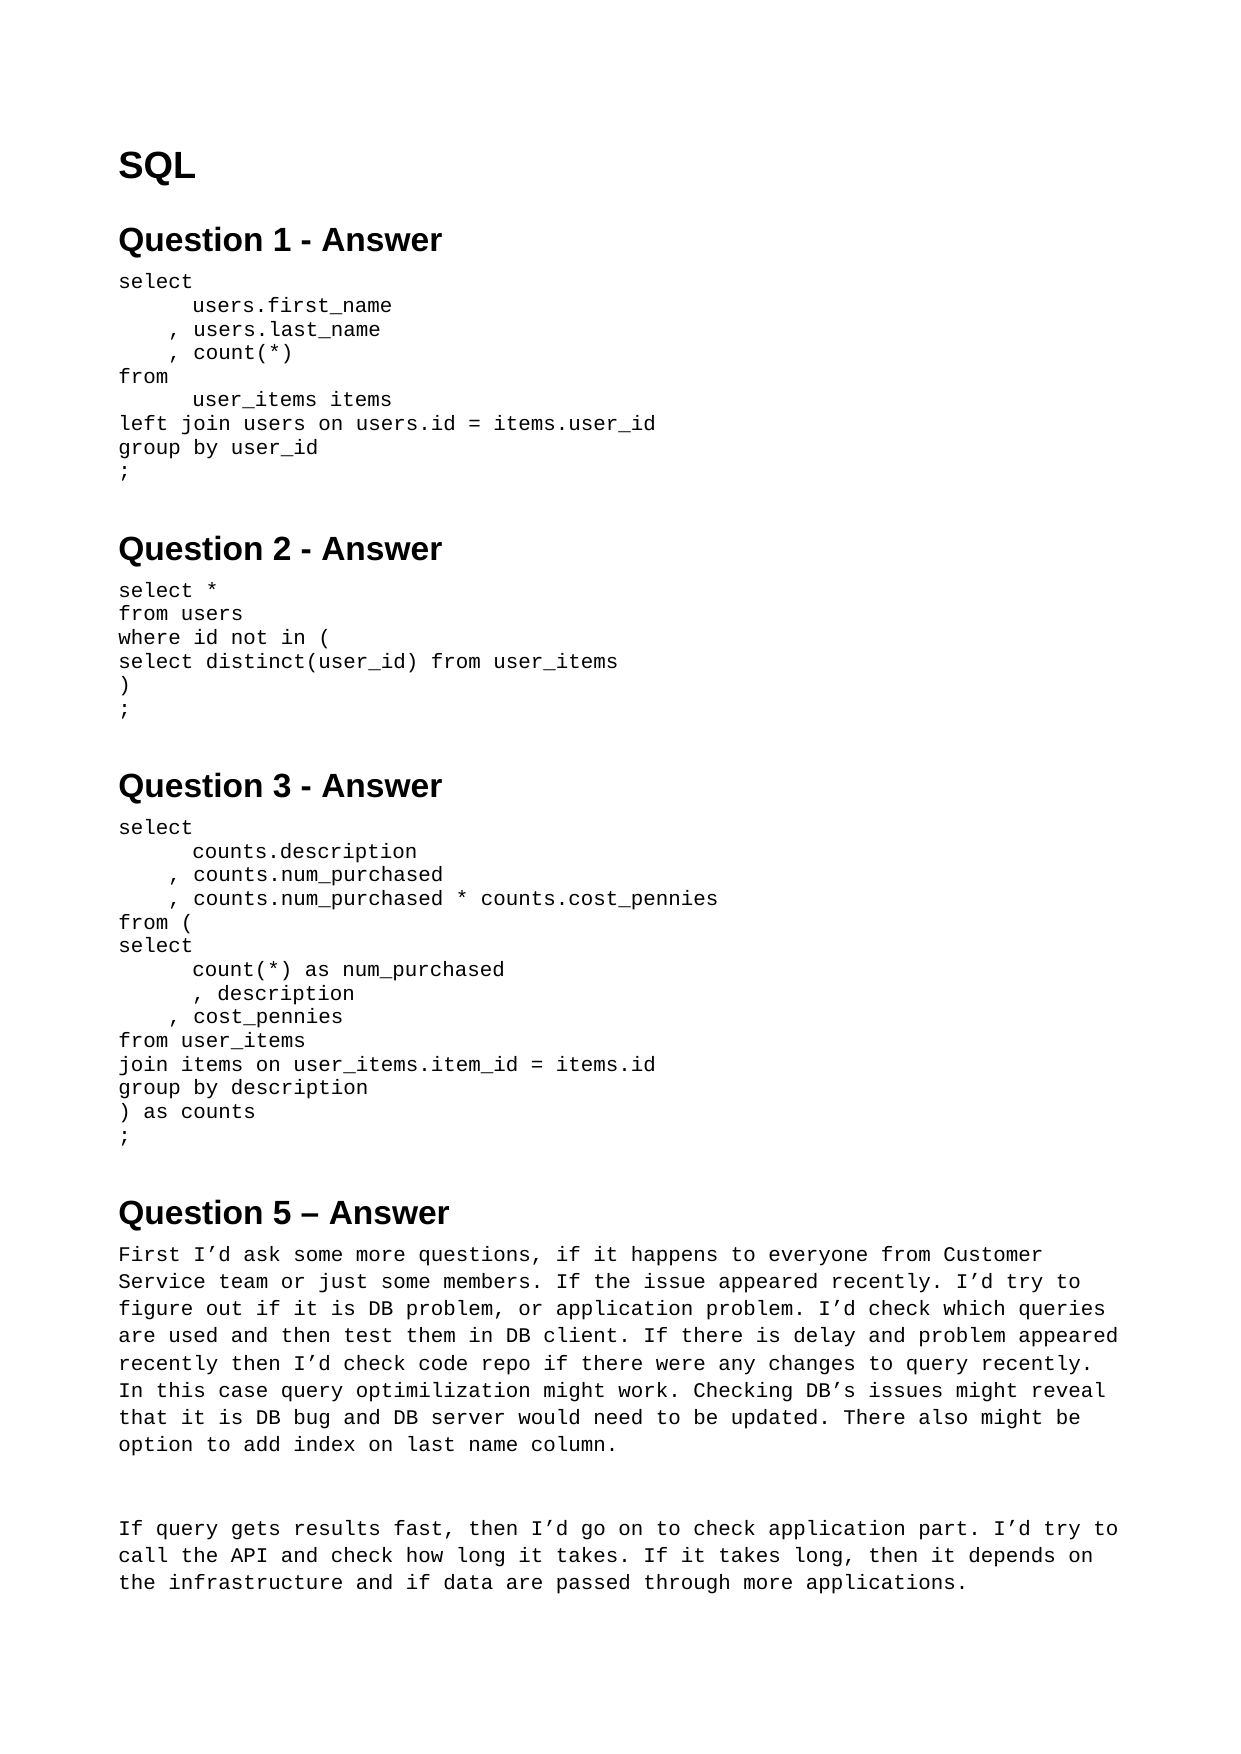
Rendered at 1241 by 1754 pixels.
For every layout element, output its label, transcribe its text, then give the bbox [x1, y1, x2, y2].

text left join users on users.id = items.user_id [118, 413, 1122, 437]
text ) [118, 674, 1122, 698]
text First I’d ask some more questions, if it happens to everyone from Customer Service team or just some members. If the issue appeared recently. I’d try to figure out if it is DB problem, or application problem. I’d check which queries are used and then test them in DB client. If there is delay and problem appeared recently then I’d check code repo if there were any changes to query recently. In this case query optimilization might work. Checking DB’s issues might reveal that it is DB bug and DB server would need to be updated. There also might be option to add index on last name column. [118, 1244, 1122, 1458]
text user_items items [118, 389, 1122, 413]
subtitle Question 1 - Answer [118, 220, 1122, 259]
text select [118, 817, 1122, 841]
text , users.last_name [118, 318, 1122, 342]
text from user_items [118, 1030, 1122, 1054]
text select [118, 935, 1122, 959]
text , cost_pennies [118, 1006, 1122, 1030]
subtitle Question 3 - Answer [118, 766, 1122, 805]
subtitle Question 2 - Answer [118, 528, 1122, 567]
subtitle SQL [118, 143, 1122, 187]
text from [118, 366, 1122, 389]
text count(*) as num_purchased [118, 959, 1122, 983]
text ) as counts [118, 1101, 1122, 1124]
text where id not in ( [118, 627, 1122, 651]
text ; [118, 698, 1122, 722]
text from ( [118, 912, 1122, 935]
text users.first_name [118, 295, 1122, 318]
text , description [118, 983, 1122, 1006]
text join items on user_items.item_id = items.id [118, 1054, 1122, 1077]
text , counts.num_purchased [118, 864, 1122, 888]
text from users [118, 603, 1122, 627]
text , count(*) [118, 342, 1122, 366]
text , counts.num_purchased * counts.cost_pennies [118, 888, 1122, 912]
text ; [118, 1124, 1122, 1148]
text group by description [118, 1077, 1122, 1101]
text counts.description [118, 841, 1122, 864]
text select [118, 271, 1122, 295]
text If query gets results fast, then I’d go on to check application part. I’d try to call the API and check how long it takes. If it takes long, then it depends on the infrastructure and if data are passed through more applications. [118, 1518, 1122, 1596]
text select distinct(user_id) from user_items [118, 651, 1122, 674]
subtitle Question 5 – Answer [118, 1193, 1122, 1231]
text ; [118, 460, 1122, 484]
text group by user_id [118, 437, 1122, 460]
text select * [118, 580, 1122, 603]
